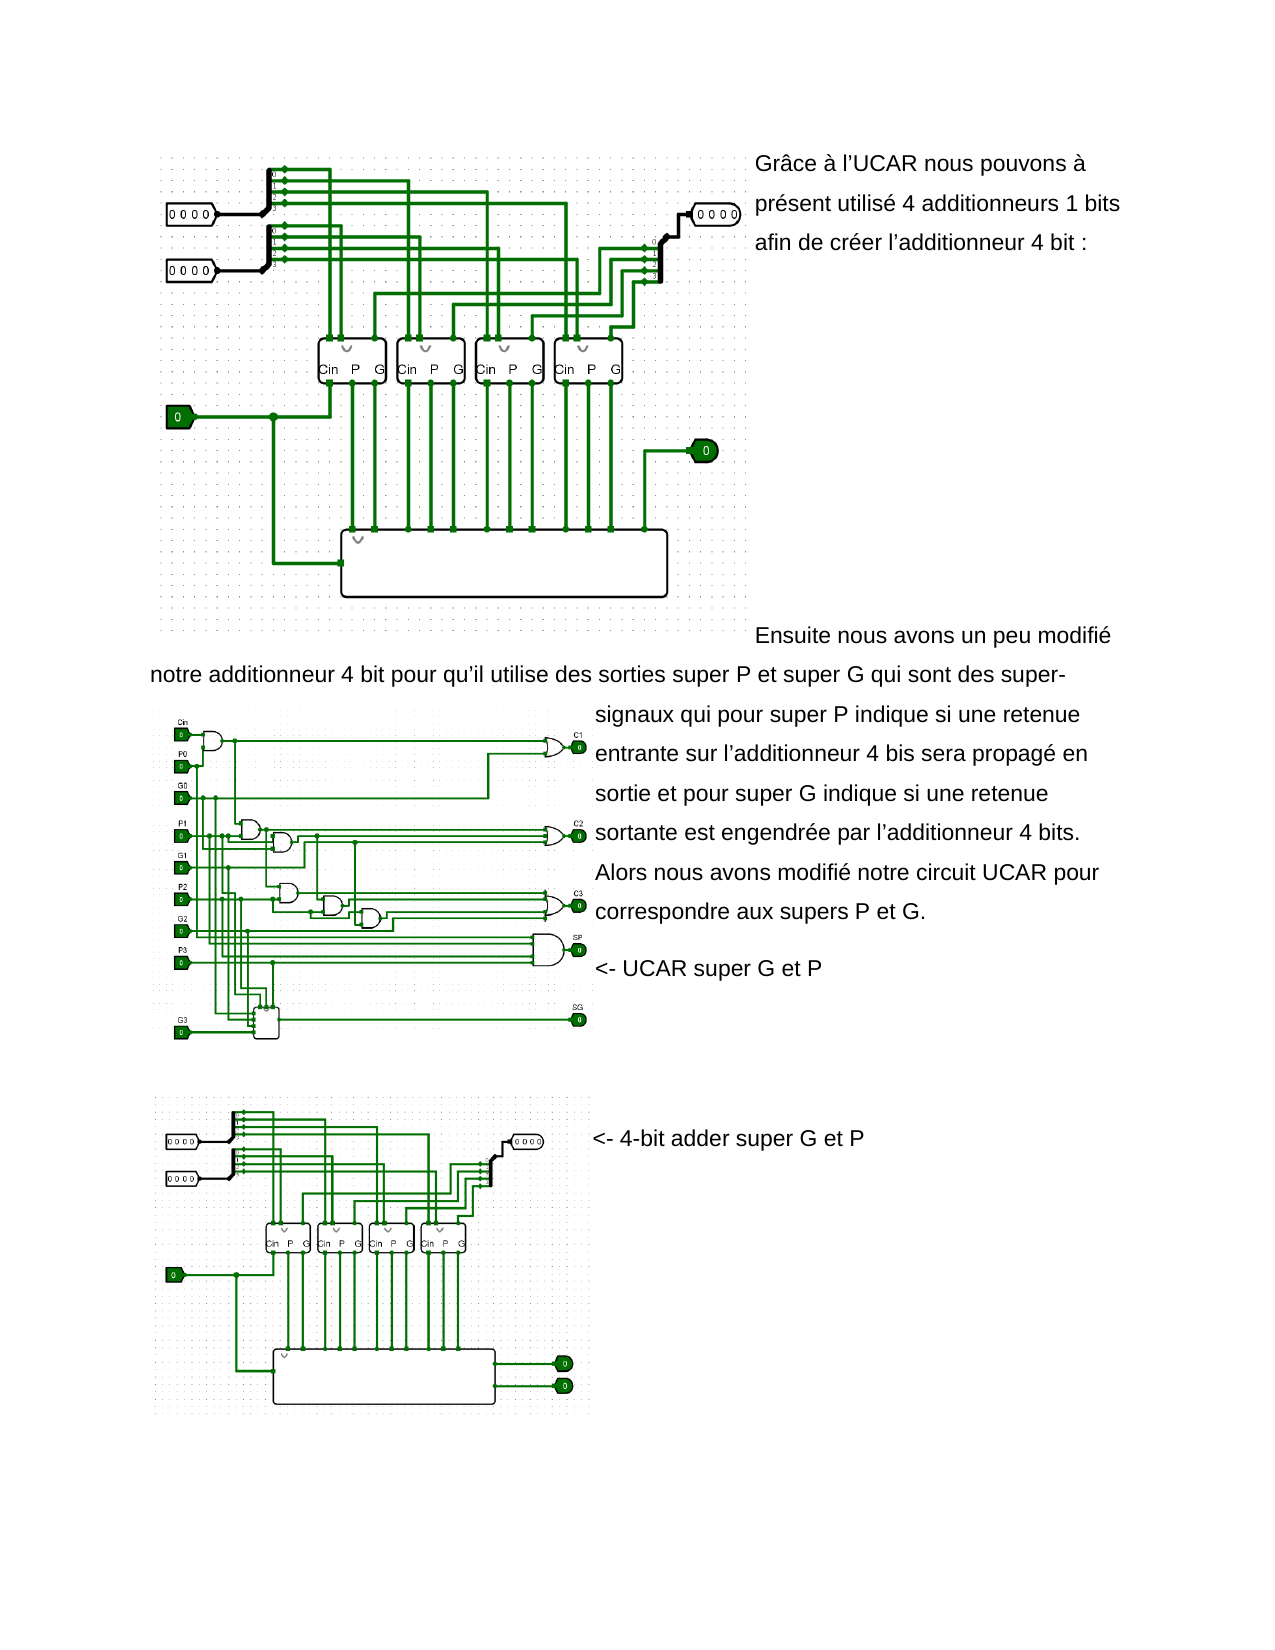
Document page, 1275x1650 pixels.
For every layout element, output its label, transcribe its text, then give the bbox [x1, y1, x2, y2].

text <- UCAR super G et P [595, 954, 1125, 981]
text <- 4-bit adder super G et P [593, 1125, 1125, 1152]
text Ensuite nous avons un peu modifié notre additionneur 4 bit pour qu’il utilise des sorties super P et super G qui sont des super-signaux qui pour super P indique si une retenue entrante sur l’additionneur 4 bis sera propagé en sortie et pour super G indique si une retenue sortante est engendrée par l’additionneur 4 bits. Alors nous avons modifié notre circuit UCAR pour correspondre aux supers P et G. [150, 622, 1125, 925]
text Grâce à l’UCAR nous pouvons à présent utilisé 4 additionneurs 1 bits afin de créer l’additionneur 4 bit : [150, 150, 1125, 255]
